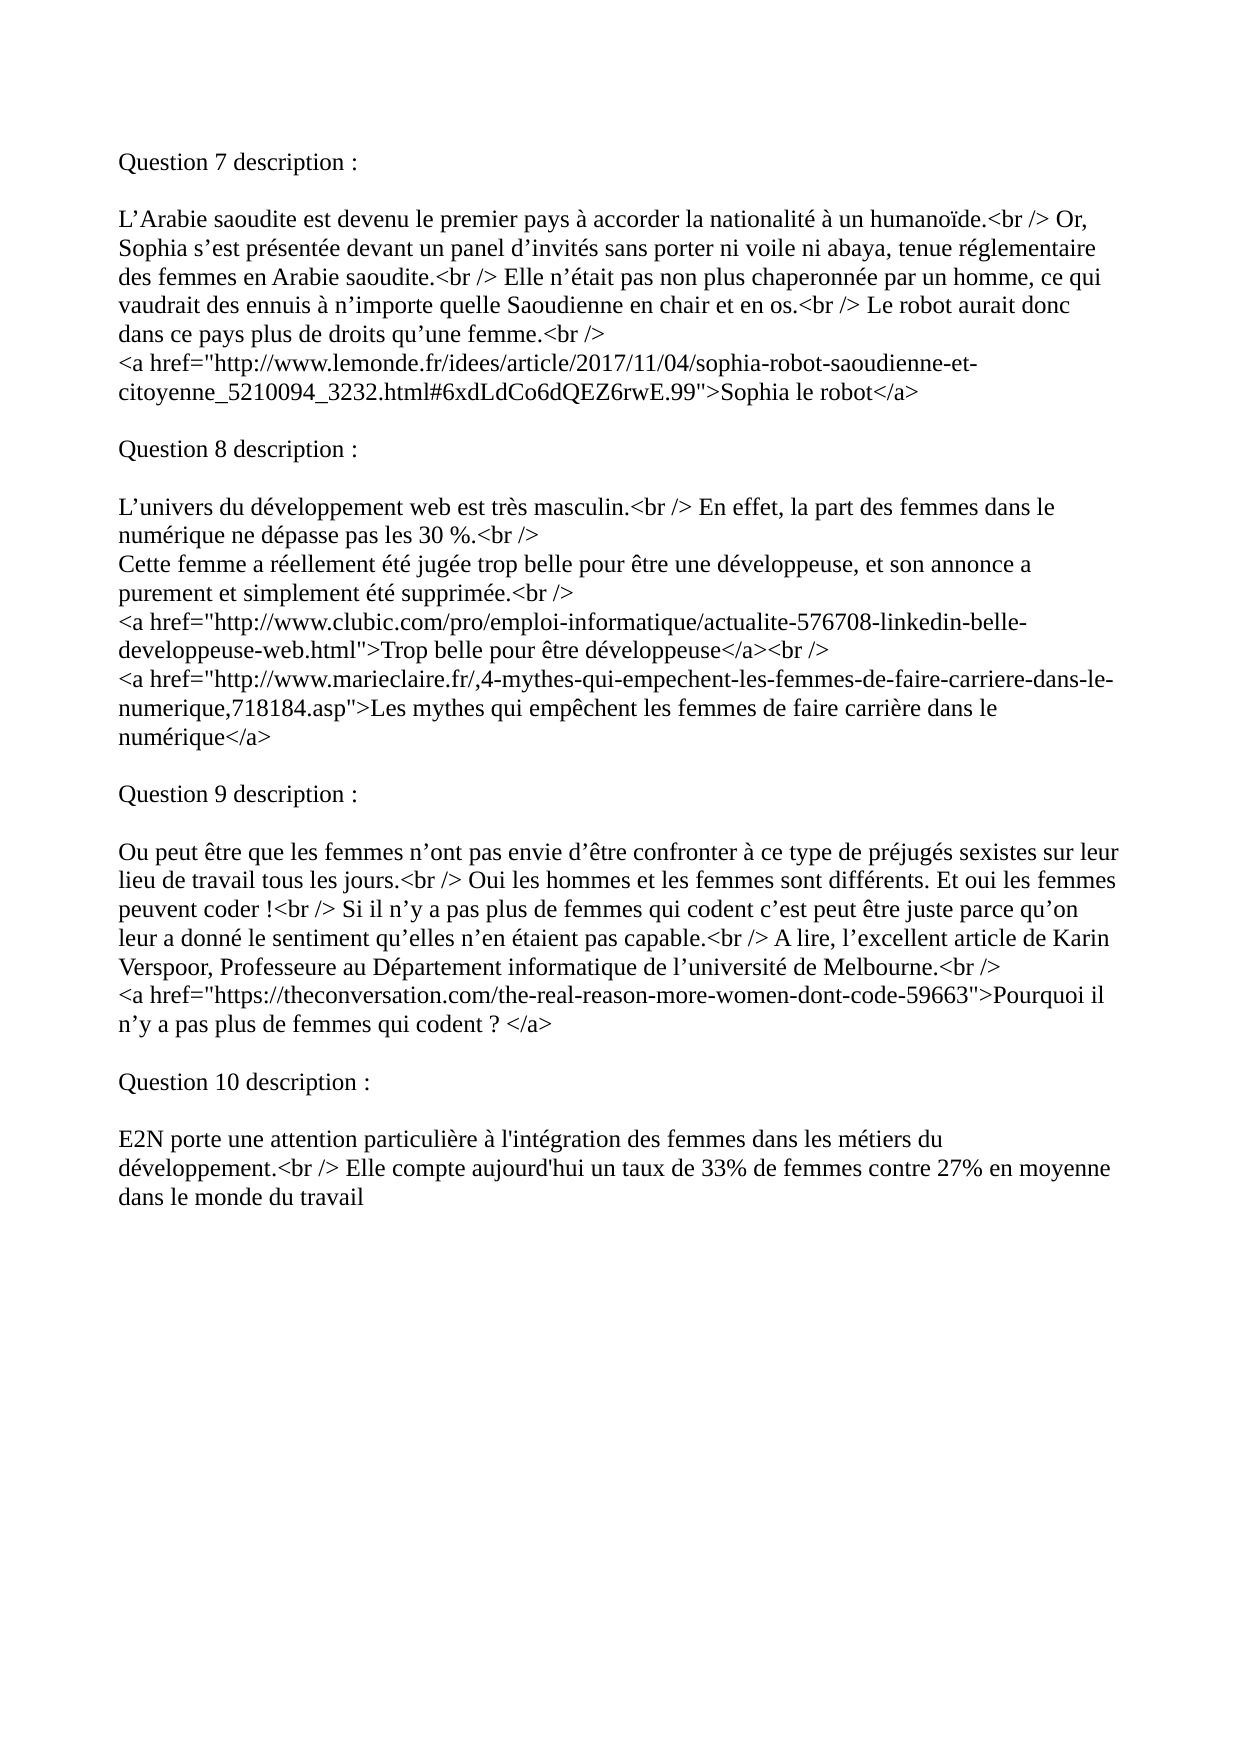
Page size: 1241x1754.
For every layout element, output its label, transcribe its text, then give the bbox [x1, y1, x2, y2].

text Ou peut être que les femmes n’ont pas envie d’être confronter à ce type de préjugés sexistes sur leur lieu de travail tous les jours.<br /> Oui les hommes et les femmes sont différents. Et oui les femmes peuvent coder !<br /> Si il n’y a pas plus de femmes qui codent c’est peut être juste parce qu’on leur a donné le sentiment qu’elles n’en étaient pas capable.<br /> A lire, l’excellent article de Karin Verspoor, Professeure au Département informatique de l’université de Melbourne.<br /> [118, 837, 1122, 981]
text Question 9 description : [118, 779, 1122, 808]
text Question 8 description : [118, 434, 1122, 463]
text Cette femme a réellement été jugée trop belle pour être une développeuse, et son annonce a purement et simplement été supprimée.<br /> [118, 549, 1122, 607]
text <a href="http://www.clubic.com/pro/emploi-informatique/actualite-576708-linkedin-belle-developpeuse-web.html">Trop belle pour être développeuse</a><br /> [118, 607, 1122, 664]
text L’univers du développement web est très masculin.<br /> En effet, la part des femmes dans le numérique ne dépasse pas les 30 %.<br /> [118, 492, 1122, 549]
text <a href="https://theconversation.com/the-real-reason-more-women-dont-code-59663">Pourquoi il n’y a pas plus de femmes qui codent ? </a> [118, 981, 1122, 1038]
text <a href="http://www.lemonde.fr/idees/article/2017/11/04/sophia-robot-saoudienne-et-citoyenne_5210094_3232.html#6xdLdCo6dQEZ6rwE.99">Sophia le robot</a> [118, 348, 1122, 406]
text <a href="http://www.marieclaire.fr/,4-mythes-qui-empechent-les-femmes-de-faire-carriere-dans-le-numerique,718184.asp">Les mythes qui empêchent les femmes de faire carrière dans le numérique</a> [118, 664, 1122, 751]
text L’Arabie saoudite est devenu le premier pays à accorder la nationalité à un humanoïde.<br /> Or, Sophia s’est présentée devant un panel d’invités sans porter ni voile ni abaya, tenue réglementaire des femmes en Arabie saoudite.<br /> Elle n’était pas non plus chaperonnée par un homme, ce qui vaudrait des ennuis à n’importe quelle Saoudienne en chair et en os.<br /> Le robot aurait donc dans ce pays plus de droits qu’une femme.<br /> [118, 204, 1122, 348]
text E2N porte une attention particulière à l'intégration des femmes dans les métiers du développement.<br /> Elle compte aujourd'hui un taux de 33% de femmes contre 27% en moyenne dans le monde du travail [118, 1124, 1122, 1211]
text Question 7 description : [118, 147, 1122, 176]
text Question 10 description : [118, 1067, 1122, 1096]
